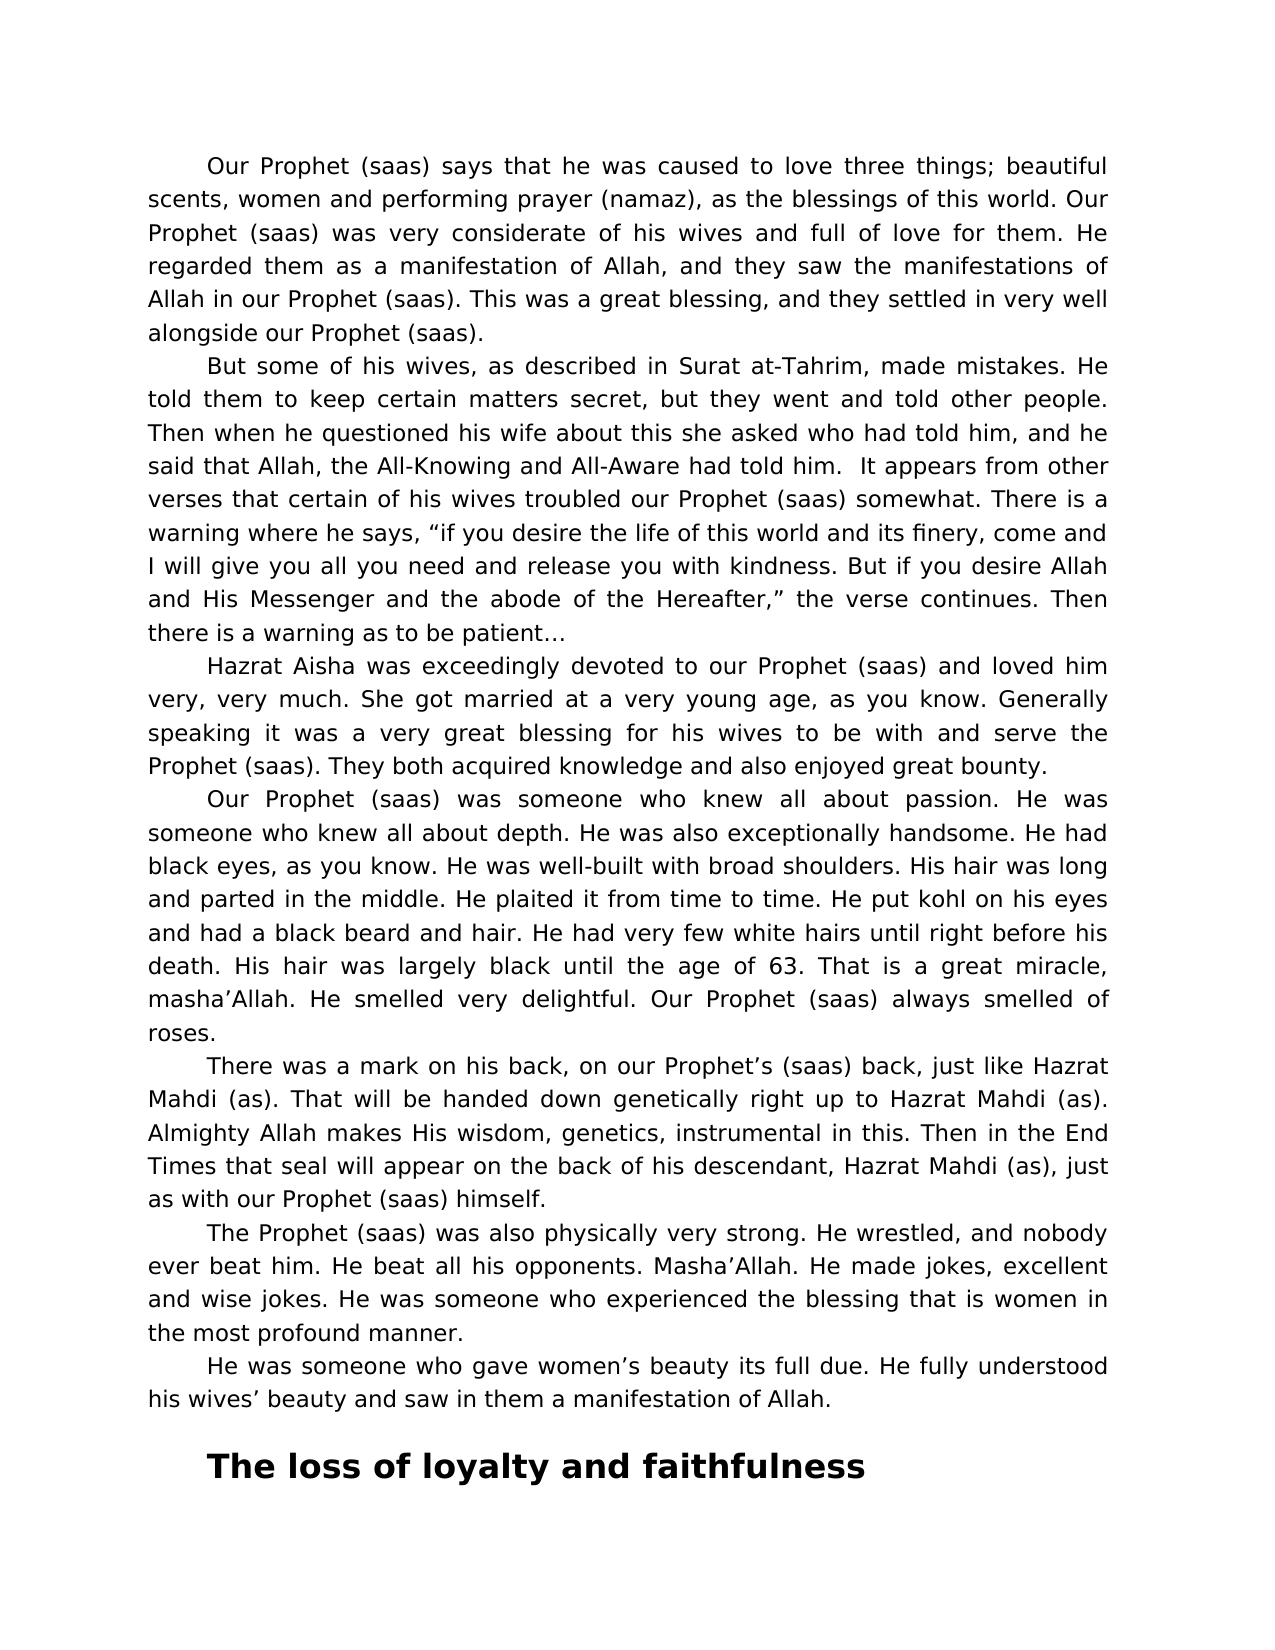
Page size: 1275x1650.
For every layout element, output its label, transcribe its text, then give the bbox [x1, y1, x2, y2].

text Our Prophet (saas) was someone who knew all about passion. He was someone who knew all about depth. He was also exceptionally handsome. He had black eyes, as you know. He was well-built with broad shoulders. His hair was long and parted in the middle. He plaited it from time to time. He put kohl on his eyes and had a black beard and hair. He had very few white hairs until right before his death. His hair was largely black until the age of 63. That is a great miracle, masha’Allah. He smelled very delightful. Our Prophet (saas) always smelled of roses. [148, 781, 1110, 1048]
text Our Prophet (saas) says that he was caused to love three things; beautiful scents, women and performing prayer (namaz), as the blessings of this world. Our Prophet (saas) was very considerate of his wives and full of love for them. He regarded them as a manifestation of Allah, and they saw the manifestations of Allah in our Prophet (saas). This was a great blessing, and they settled in very well alongside our Prophet (saas). [148, 148, 1110, 348]
text The loss of loyalty and faithfulness [148, 1448, 1110, 1486]
text Hazrat Aisha was exceedingly devoted to our Prophet (saas) and loved him very, very much. She got married at a very young age, as you know. Generally speaking it was a very great blessing for his wives to be with and serve the Prophet (saas). They both acquired knowledge and also enjoyed great bounty. [148, 648, 1110, 781]
text He was someone who gave women’s beauty its full due. He fully understood his wives’ beauty and saw in them a manifestation of Allah. [148, 1348, 1110, 1414]
text But some of his wives, as described in Surat at-Tahrim, made mistakes. He told them to keep certain matters secret, but they went and told other people. Then when he questioned his wife about this she asked who had told him, and he said that Allah, the All-Knowing and All-Aware had told him. It appears from other verses that certain of his wives troubled our Prophet (saas) somewhat. There is a warning where he says, “if you desire the life of this world and its finery, come and I will give you all you need and release you with kindness. But if you desire Allah and His Messenger and the abode of the Hereafter,” the verse continues. Then there is a warning as to be patient… [148, 348, 1110, 648]
text There was a mark on his back, on our Prophet’s (saas) back, just like Hazrat Mahdi (as). That will be handed down genetically right up to Hazrat Mahdi (as). Almighty Allah makes His wisdom, genetics, instrumental in this. Then in the End Times that seal will appear on the back of his descendant, Hazrat Mahdi (as), just as with our Prophet (saas) himself. [148, 1048, 1110, 1214]
text The Prophet (saas) was also physically very strong. He wrestled, and nobody ever beat him. He beat all his opponents. Masha’Allah. He made jokes, excellent and wise jokes. He was someone who experienced the blessing that is women in the most profound manner. [148, 1214, 1110, 1348]
